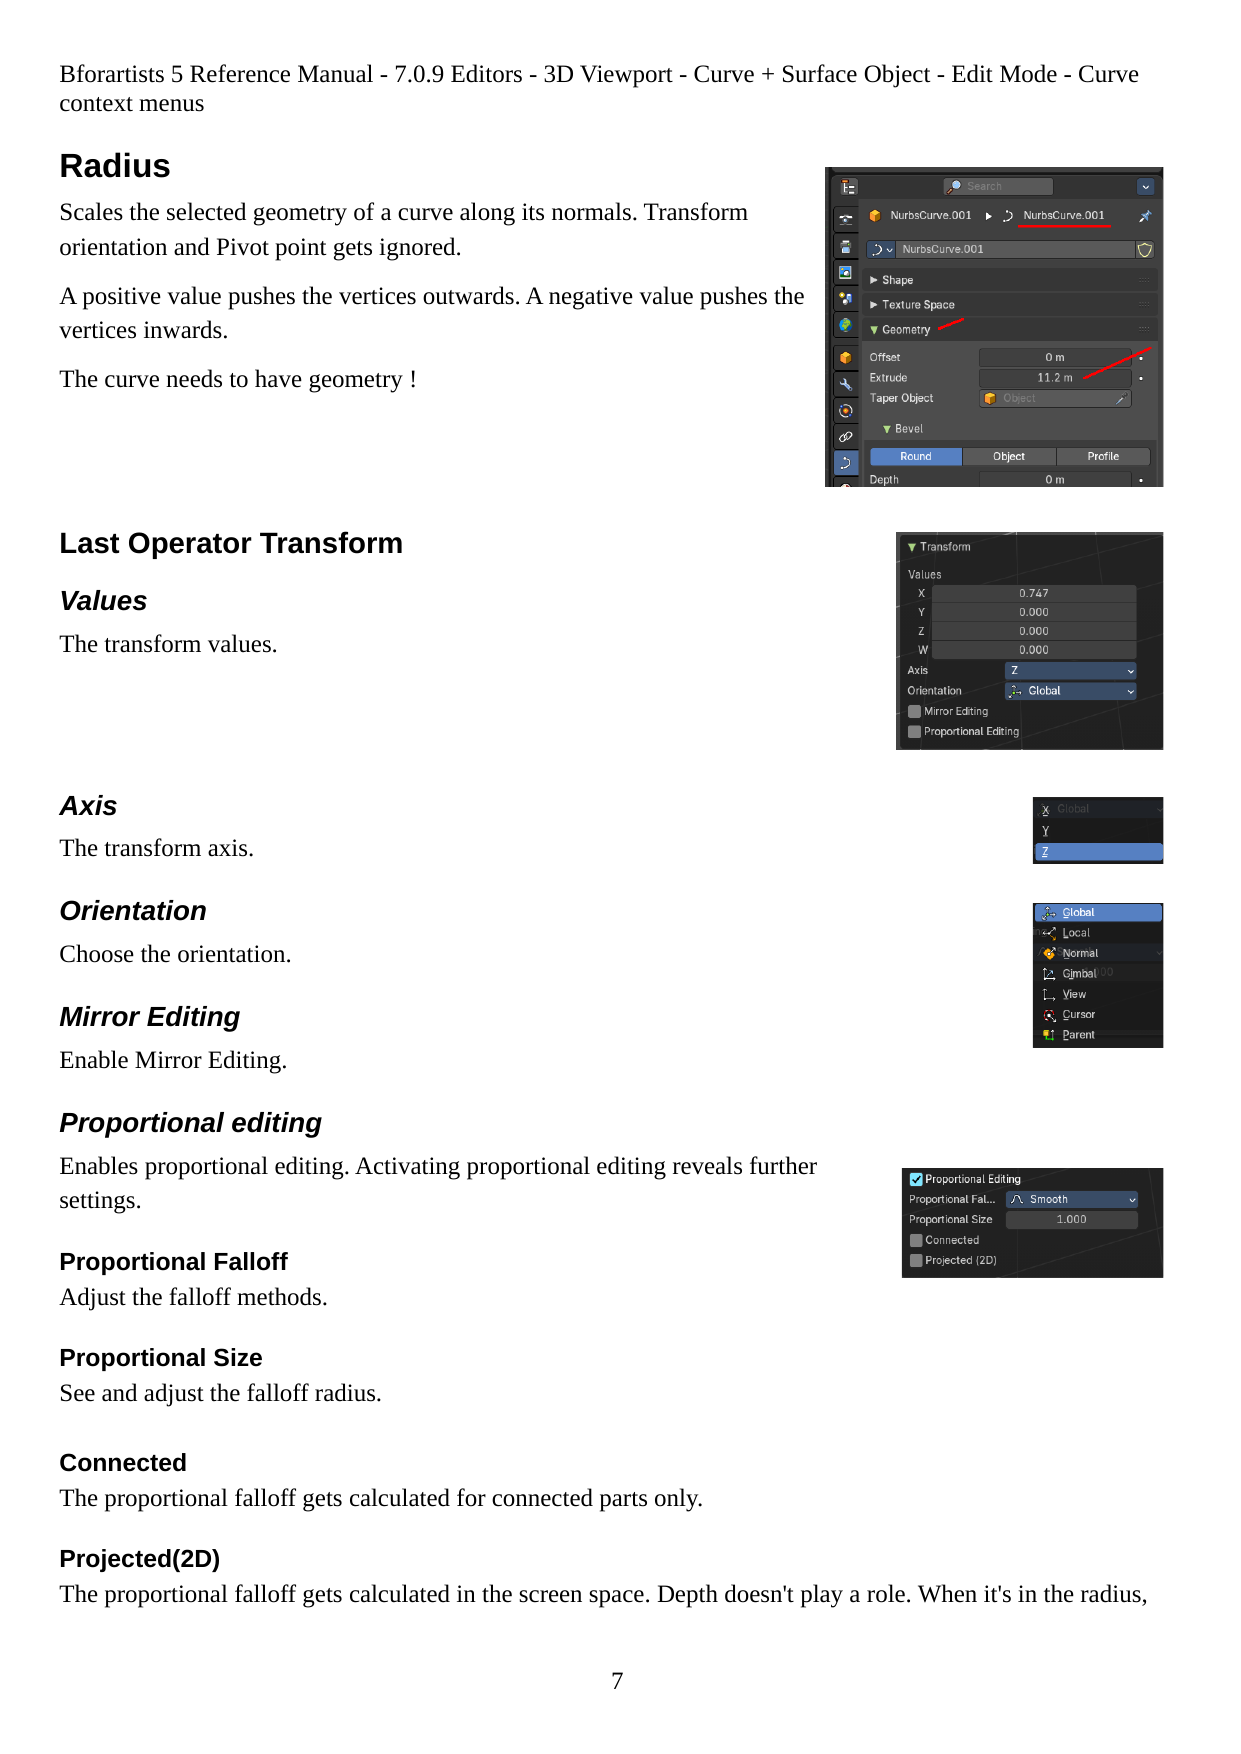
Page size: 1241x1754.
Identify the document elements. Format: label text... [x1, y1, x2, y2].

picture [901, 1168, 1164, 1278]
text [1164, 939, 1181, 968]
text The transform axis. [59, 833, 1032, 862]
subtitle Orientation [59, 895, 1181, 927]
subtitle Connected [59, 1448, 1181, 1477]
text A positive value pushes the vertices outwards. A negative value pushes the vertices inwards. [59, 281, 825, 344]
picture [896, 532, 1164, 750]
text Choose the orientation. [59, 939, 1032, 968]
subtitle Proportional Size [59, 1343, 1181, 1372]
text The proportional falloff gets calculated for connected parts only. [59, 1483, 1181, 1512]
subtitle [1164, 1247, 1181, 1276]
text Scales the selected geometry of a curve along its normals. Transform orientation and Pivot point gets ignored. [59, 197, 825, 260]
subtitle [1164, 1001, 1181, 1033]
picture [1032, 903, 1164, 1048]
subtitle Proportional editing [59, 1107, 1181, 1138]
text Enable Mirror Editing. [59, 1045, 1181, 1074]
subtitle Radius [59, 146, 1181, 185]
subtitle Axis [59, 789, 1181, 821]
picture [825, 167, 1164, 487]
subtitle Proportional Falloff [59, 1247, 901, 1276]
subtitle Mirror Editing [59, 1001, 1032, 1033]
text [1164, 629, 1181, 658]
text The proportional falloff gets calculated in the screen space. Depth doesn't play a role. When it's in the radius, [59, 1579, 1181, 1608]
text See and adjust the falloff radius. [59, 1378, 1181, 1407]
text The curve needs to have geometry ! [59, 364, 825, 393]
subtitle [1164, 585, 1181, 617]
subtitle Projected(2D) [59, 1544, 1181, 1573]
text The transform values. [59, 629, 896, 658]
text [1164, 833, 1181, 862]
text Enables proportional editing. Activating proportional editing reveals further settings. [59, 1151, 1181, 1214]
text Adjust the falloff methods. [59, 1282, 1181, 1311]
subtitle Last Operator Transform [59, 526, 1181, 560]
subtitle Values [59, 585, 896, 617]
picture [1032, 797, 1164, 864]
